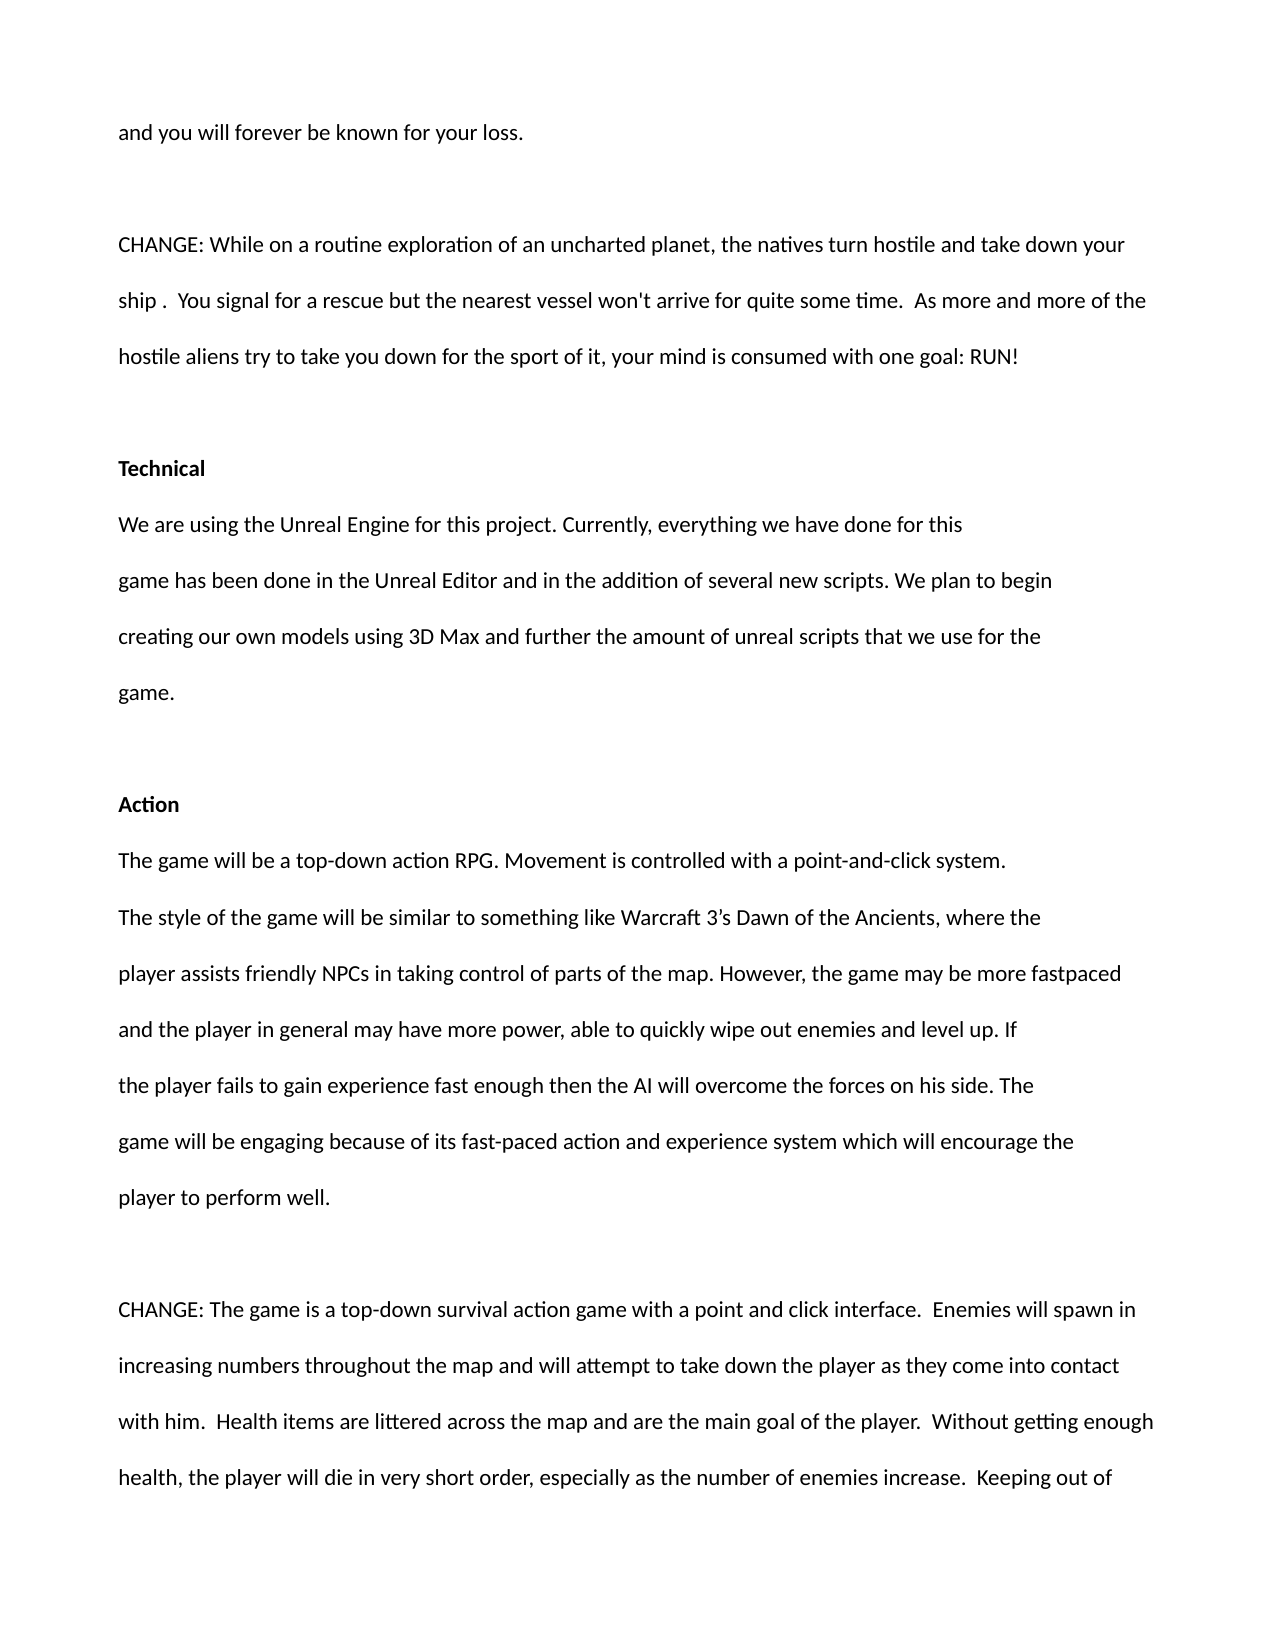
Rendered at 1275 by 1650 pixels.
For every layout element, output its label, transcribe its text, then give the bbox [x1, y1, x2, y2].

text The game will be a top-down action RPG. Movement is controlled with a point-and-click system. [118, 847, 1157, 875]
text creating our own models using 3D Max and further the amount of unreal scripts that we use for the [118, 622, 1157, 651]
text Action [118, 791, 1157, 819]
text and you will forever be known for your loss. [118, 118, 1157, 146]
text We are using the Unreal Engine for this project. Currently, everything we have done for this [118, 510, 1157, 538]
text player to perform well. [118, 1183, 1157, 1211]
text the player fails to gain experience fast enough then the AI will overcome the forces on his side. The [118, 1071, 1157, 1099]
text player assists friendly NPCs in taking control of parts of the map. However, the game may be more fastpaced [118, 959, 1157, 987]
text game will be engaging because of its fast-paced action and experience system which will encourage the [118, 1127, 1157, 1155]
text CHANGE: While on a routine exploration of an uncharted planet, the natives turn hostile and take down your ship . You signal for a rescue but the nearest vessel won't arrive for quite some time. As more and more of the hostile aliens try to take you down for the sport of it, your mind is consumed with one goal: RUN! [118, 230, 1157, 370]
text CHANGE: The game is a top-down survival action game with a point and click interface. Enemies will spawn in increasing numbers throughout the map and will attempt to take down the player as they come into contact with him. Health items are littered across the map and are the main goal of the player. Without getting enough health, the player will die in very short order, especially as the number of enemies increase. Keeping out of [118, 1295, 1157, 1491]
text game has been done in the Unreal Editor and in the addition of several new scripts. We plan to begin [118, 566, 1157, 594]
text Technical [118, 454, 1157, 482]
text The style of the game will be similar to something like Warcraft 3’s Dawn of the Ancients, where the [118, 903, 1157, 931]
text and the player in general may have more power, able to quickly wipe out enemies and level up. If [118, 1015, 1157, 1043]
text game. [118, 678, 1157, 707]
